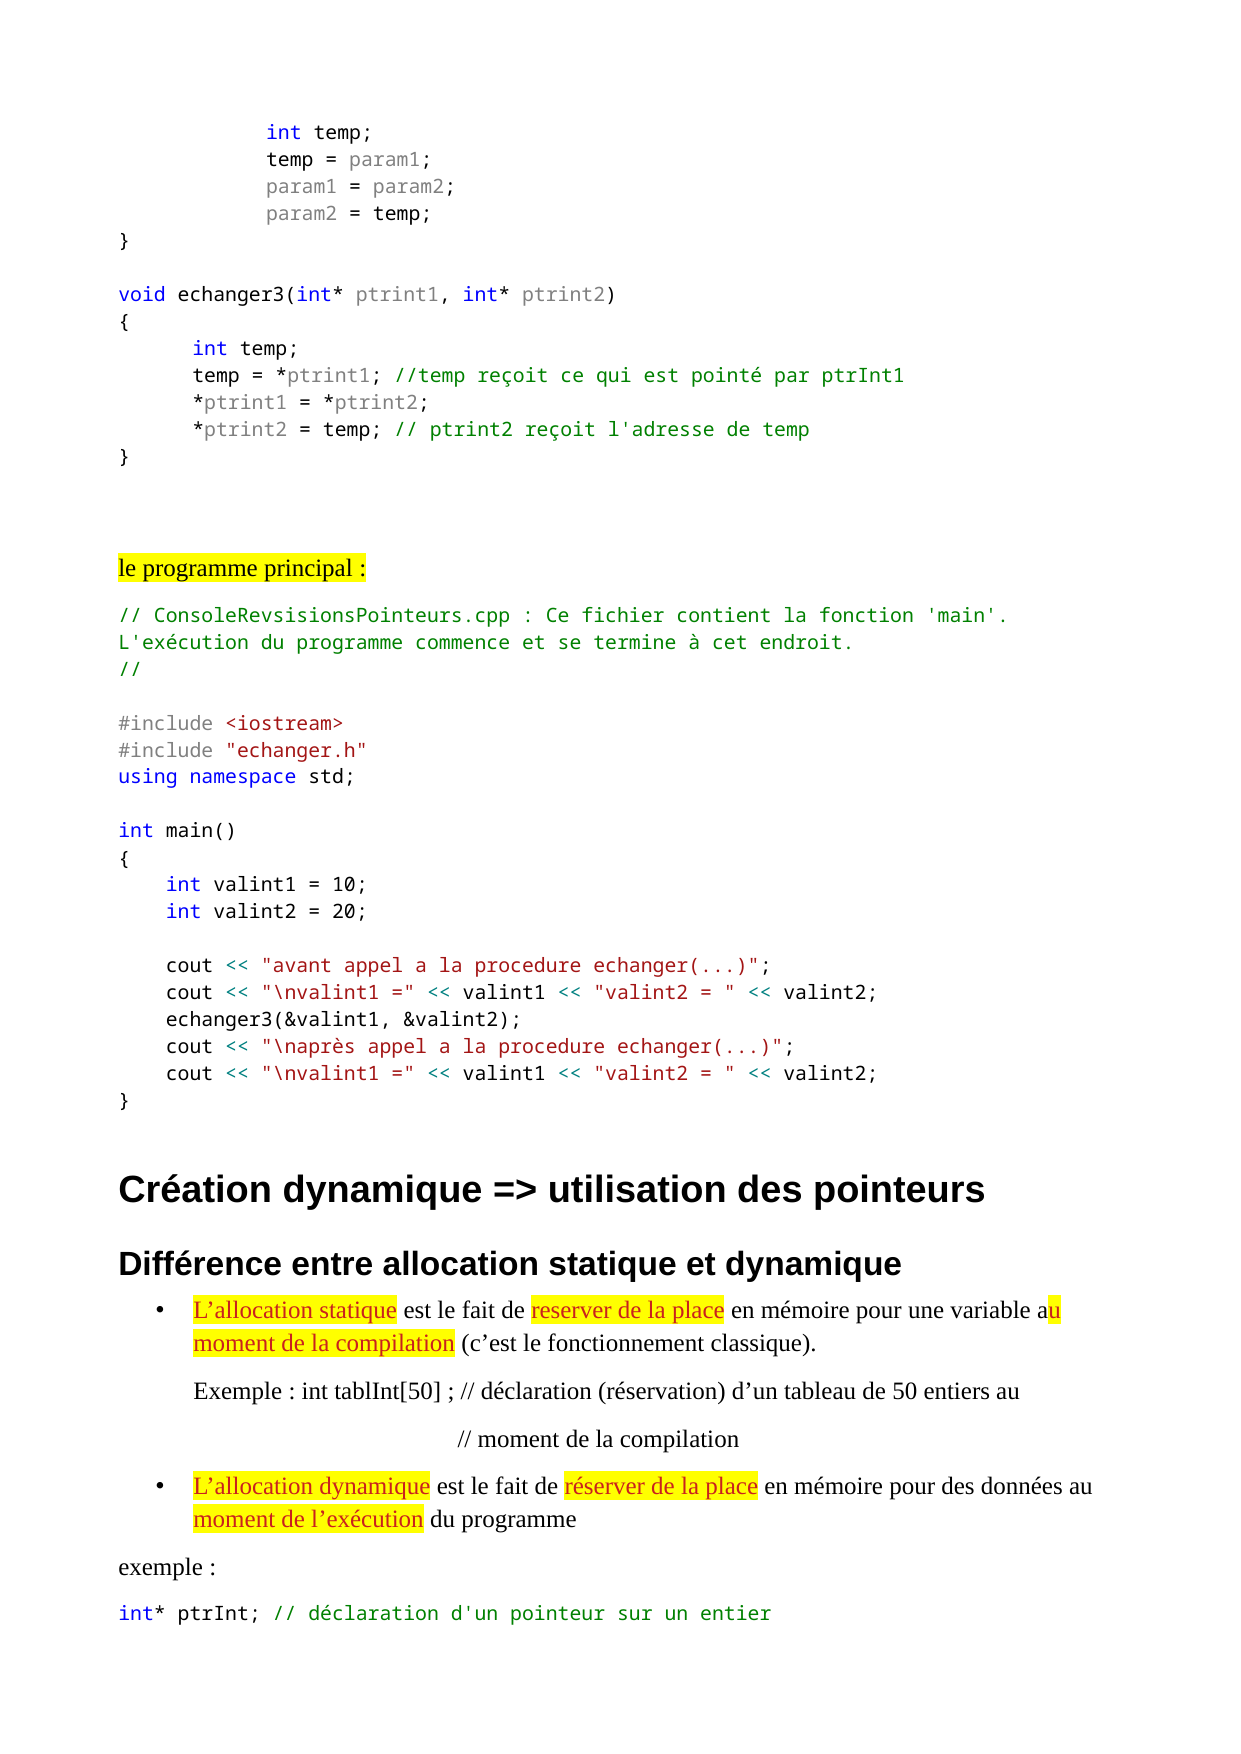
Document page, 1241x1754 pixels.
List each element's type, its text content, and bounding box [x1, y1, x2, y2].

text le programme principal : [118, 553, 1122, 582]
list Exemple : int tablInt[50] ; // déclaration (réservation) d’un tableau de 50 entiers au [156, 1376, 1122, 1405]
text } [118, 442, 1122, 469]
text cout << "\nvalint1 =" << valint1 << "valint2 = " << valint2; [118, 979, 1122, 1006]
text *ptrint1 = *ptrint2; [118, 388, 1122, 415]
text int valint1 = 10; [118, 871, 1122, 898]
text int main() [118, 817, 1122, 844]
list L’allocation statique est le fait de reserver de la place en mémoire pour une variable au moment de la compilation (c’est le fonctionnement classique). [156, 1295, 1122, 1357]
text int temp; [118, 334, 1122, 361]
text cout << "\naprès appel a la procedure echanger(...)"; [118, 1033, 1122, 1059]
text } [118, 1087, 1122, 1113]
text param1 = param2; [118, 172, 1122, 199]
text echanger3(&valint1, &valint2); [118, 1006, 1122, 1033]
text cout << "avant appel a la procedure echanger(...)"; [118, 952, 1122, 979]
text int temp; [118, 118, 1122, 145]
text #include "echanger.h" [118, 736, 1122, 763]
text cout << "\nvalint1 =" << valint1 << "valint2 = " << valint2; [118, 1059, 1122, 1087]
text #include <iostream> [118, 709, 1122, 736]
subtitle Création dynamique => utilisation des pointeurs [118, 1167, 1122, 1211]
text // [118, 655, 1122, 682]
subtitle Différence entre allocation statique et dynamique [118, 1244, 1122, 1283]
text int* ptrInt; // déclaration d'un pointeur sur un entier [118, 1599, 1122, 1626]
text *ptrint2 = temp; // ptrint2 reçoit l'adresse de temp [118, 415, 1122, 442]
text void echanger3(int* ptrint1, int* ptrint2) [118, 280, 1122, 307]
text } [118, 226, 1122, 253]
text { [118, 844, 1122, 871]
text param2 = temp; [118, 199, 1122, 226]
text // moment de la compilation [118, 1424, 1122, 1452]
text temp = param1; [118, 145, 1122, 172]
text temp = *ptrint1; //temp reçoit ce qui est pointé par ptrInt1 [118, 361, 1122, 388]
text { [118, 307, 1122, 334]
text // ConsoleRevsisionsPointeurs.cpp : Ce fichier contient la fonction 'main'. L'exécution du programme commence et se termine à cet endroit. [118, 601, 1122, 655]
list L’allocation dynamique est le fait de réserver de la place en mémoire pour des données au moment de l’exécution du programme [156, 1471, 1122, 1533]
text using namespace std; [118, 763, 1122, 790]
text int valint2 = 20; [118, 898, 1122, 925]
text exemple : [118, 1552, 1122, 1581]
